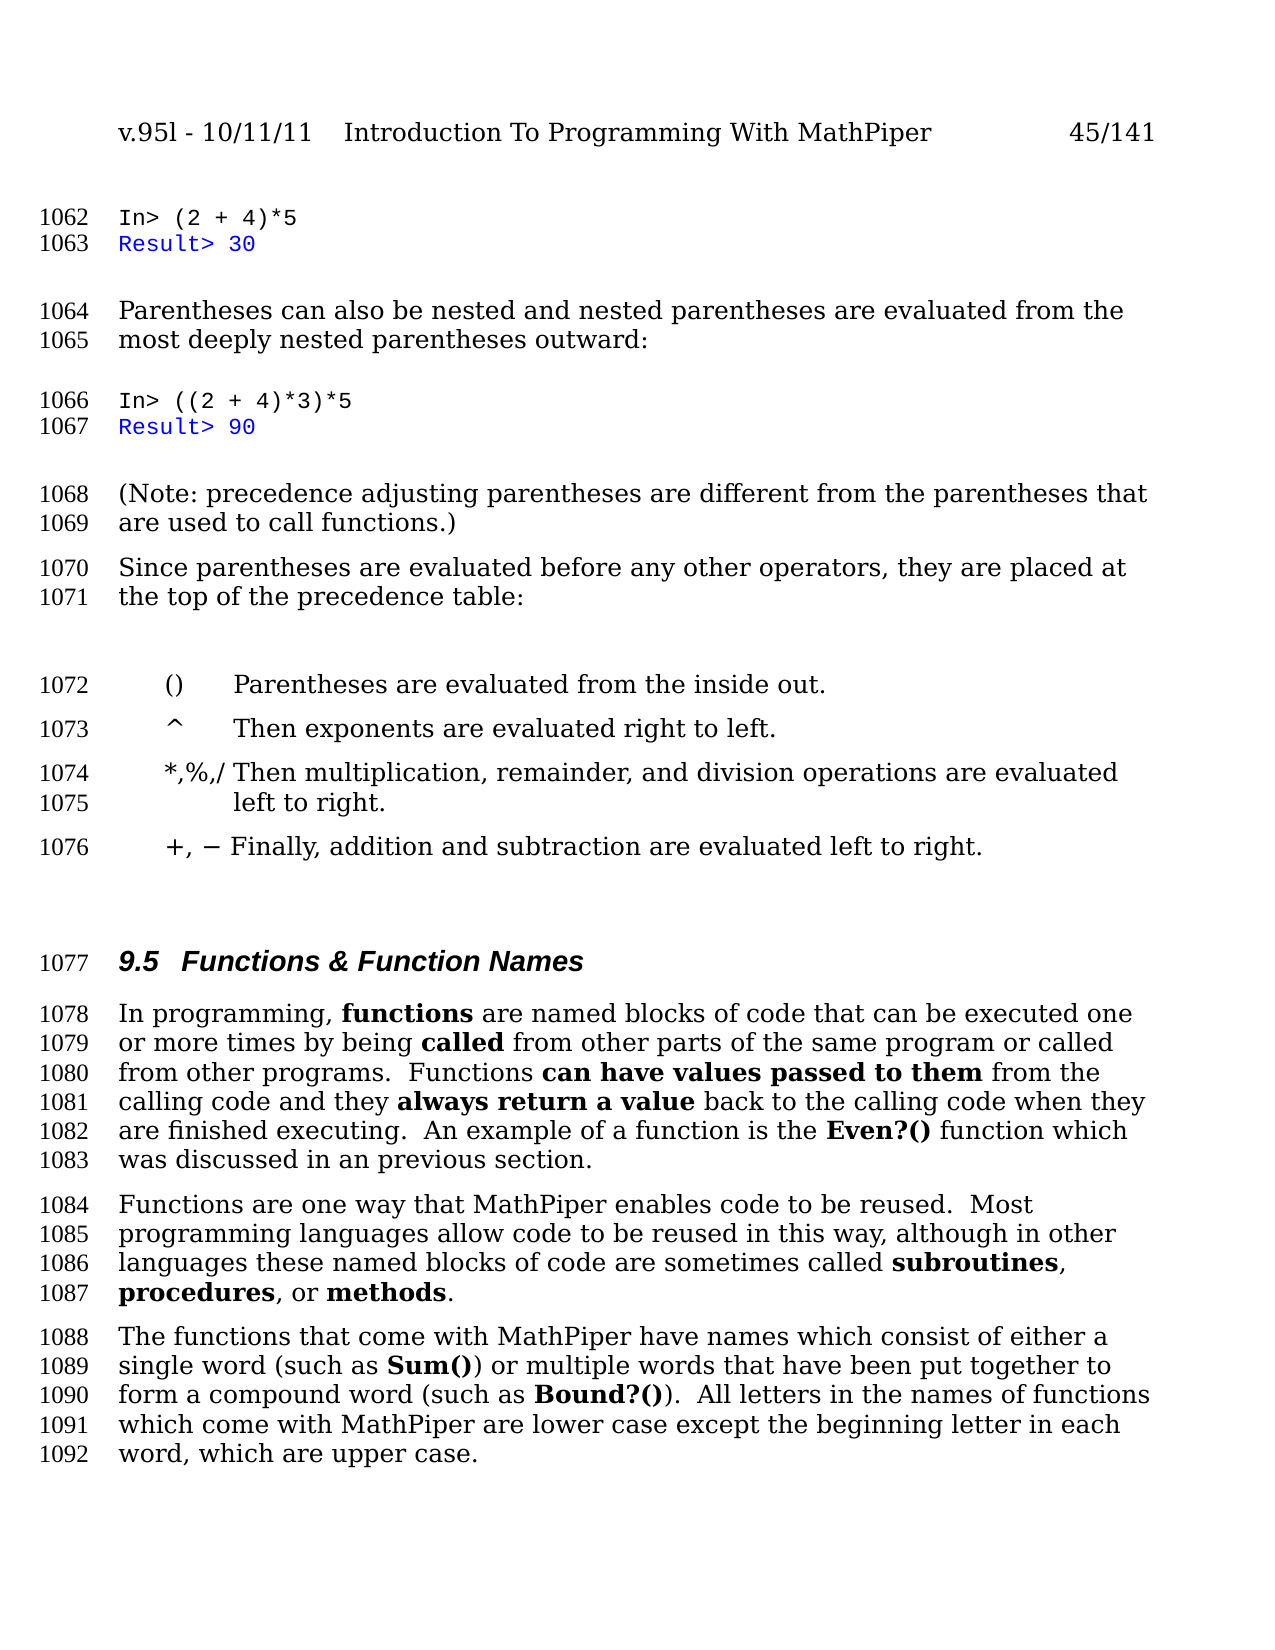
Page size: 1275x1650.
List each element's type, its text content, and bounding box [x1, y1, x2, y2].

text In programming, functions are named blocks of code that can be executed one or more times by being called from other parts of the same program or called from other programs. Functions can have values passed to them from the calling code and they always return a value back to the calling code when they are finished executing. An example of a function is the Even?() function which was discussed in an previous section. [118, 999, 1157, 1175]
text (Note: precedence adjusting parentheses are different from the parentheses that are used to call functions.) [118, 479, 1157, 538]
text Functions are one way that MathPiper enables code to be reused. Most programming languages allow code to be reused in this way, although in other languages these named blocks of code are sometimes called subroutines, procedures, or methods. [118, 1190, 1157, 1307]
text Since parentheses are evaluated before any other operators, they are placed at the top of the precedence table: [118, 553, 1157, 611]
text Result> 90 [118, 415, 1157, 441]
text +, − Finally, addition and subtraction are evaluated left to right. [164, 832, 1157, 861]
text *,%,/ Then multiplication, remainder, and division operations are evaluated left to right. [164, 759, 1157, 817]
text In> (2 + 4)*5 [118, 206, 1157, 232]
subtitle Functions & Function Names [118, 944, 1157, 978]
text In> ((2 + 4)*3)*5 [118, 389, 1157, 415]
text The functions that come with MathPiper have names which consist of either a single word (such as Sum()) or multiple words that have been put together to form a compound word (such as Bound?()). All letters in the names of functions which come with MathPiper are lower case except the beginning letter in each word, which are upper case. [118, 1322, 1157, 1468]
text () Parentheses are evaluated from the inside out. [164, 670, 1157, 699]
text Parentheses can also be nested and nested parentheses are evaluated from the most deeply nested parentheses outward: [118, 296, 1157, 354]
text ^ Then exponents are evaluated right to left. [164, 714, 1157, 744]
text Result> 30 [118, 232, 1157, 258]
